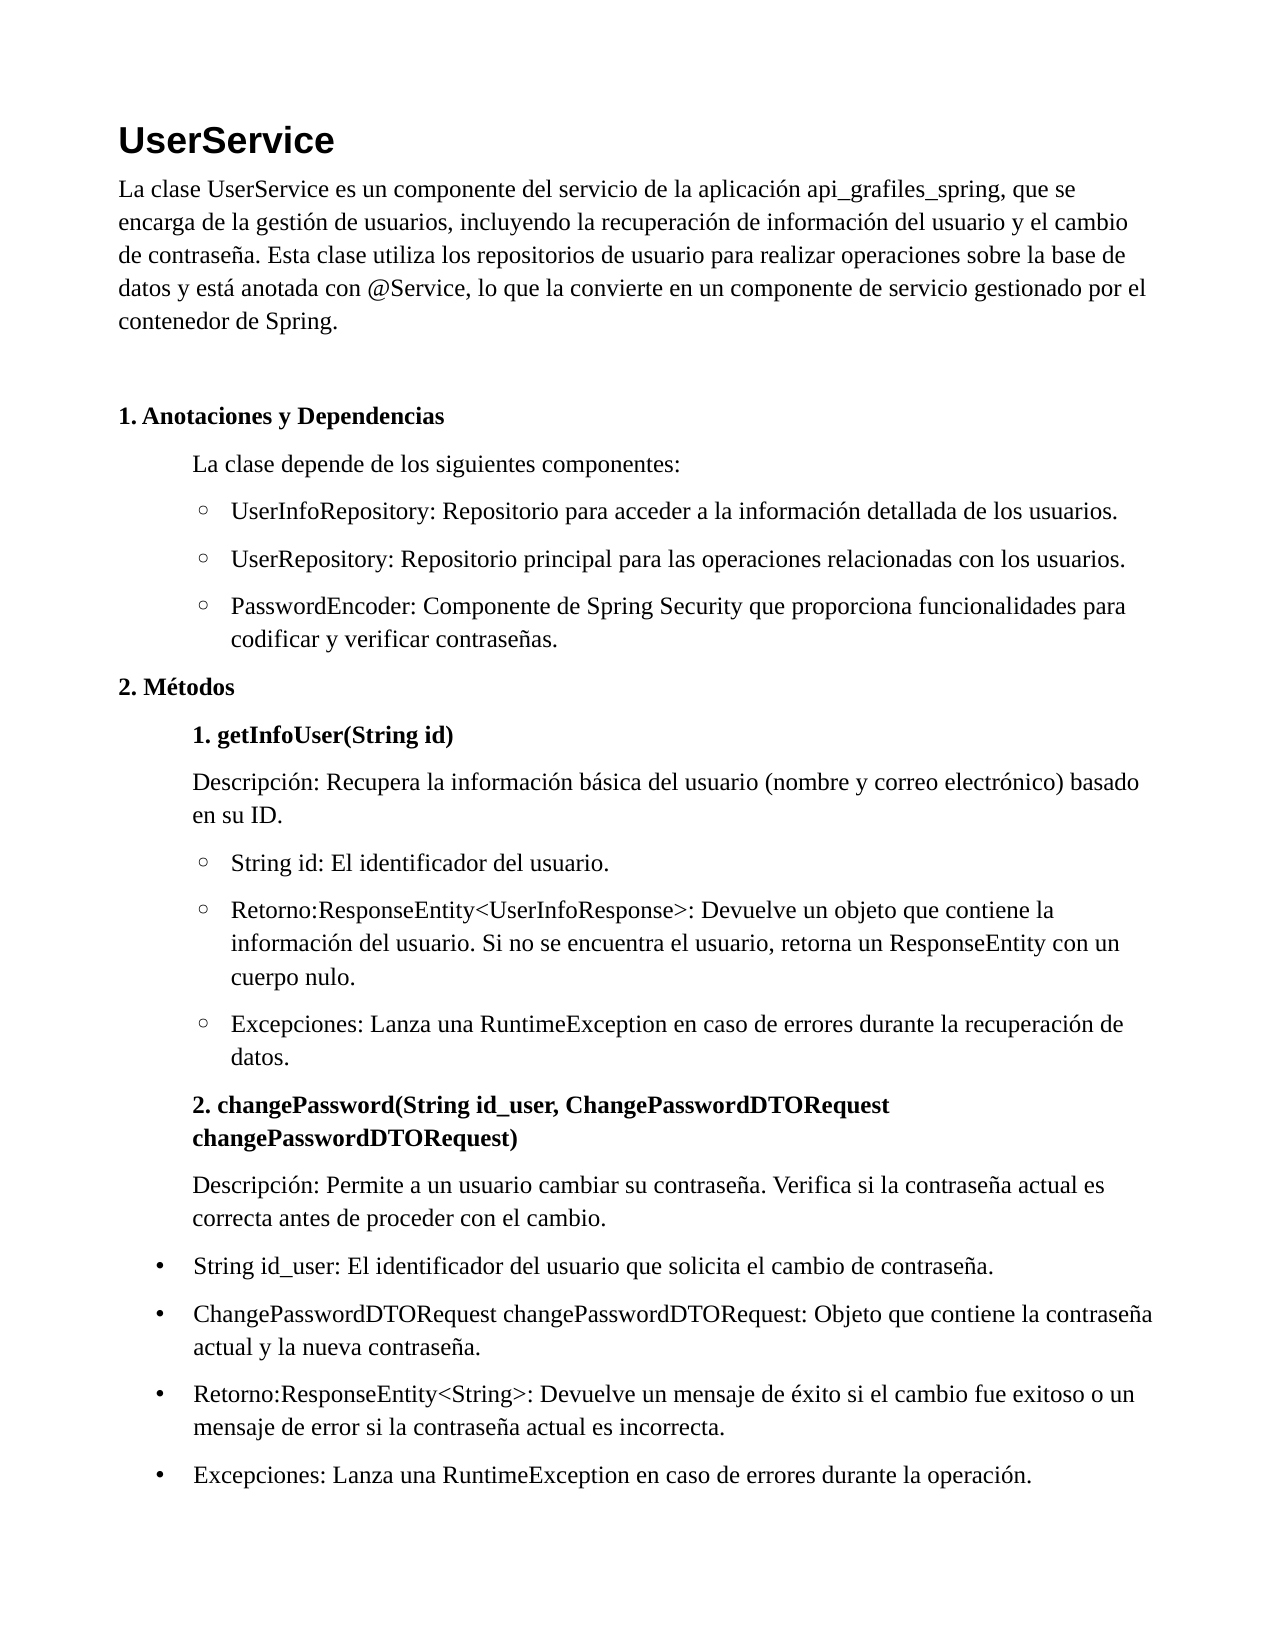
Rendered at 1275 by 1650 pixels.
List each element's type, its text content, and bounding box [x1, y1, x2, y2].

list Excepciones: Lanza una RuntimeException en caso de errores durante la recuperación de datos. [193, 1009, 1157, 1071]
list String id: El identificador del usuario. [193, 848, 1157, 877]
list Retorno:ResponseEntity<String>: Devuelve un mensaje de éxito si el cambio fue exitoso o un mensaje de error si la contraseña actual es incorrecta. [156, 1379, 1157, 1441]
list PasswordEncoder: Componente de Spring Security que proporciona funcionalidades para codificar y verificar contraseñas. [193, 591, 1157, 653]
text 2. Métodos [118, 672, 1157, 701]
text La clase UserService es un componente del servicio de la aplicación api_grafiles_spring, que se encarga de la gestión de usuarios, incluyendo la recuperación de información del usuario y el cambio de contraseña. Esta clase utiliza los repositorios de usuario para realizar operaciones sobre la base de datos y está anotada con @Service, lo que la convierte en un componente de servicio gestionado por el contenedor de Spring. [118, 174, 1157, 334]
list ChangePasswordDTORequest changePasswordDTORequest: Objeto que contiene la contraseña actual y la nueva contraseña. [156, 1299, 1157, 1360]
list UserInfoRepository: Repositorio para acceder a la información detallada de los usuarios. [193, 496, 1157, 525]
text 1. getInfoUser(String id) [118, 720, 1157, 748]
text 2. changePassword(String id_user, ChangePasswordDTORequest changePasswordDTORequest) [118, 1090, 1157, 1152]
text Descripción: Permite a un usuario cambiar su contraseña. Verifica si la contraseña actual es correcta antes de proceder con el cambio. [118, 1170, 1157, 1232]
list UserRepository: Repositorio principal para las operaciones relacionadas con los usuarios. [193, 544, 1157, 573]
text La clase depende de los siguientes componentes: [118, 449, 1157, 477]
list String id_user: El identificador del usuario que solicita el cambio de contraseña. [156, 1251, 1157, 1280]
text Descripción: Recupera la información básica del usuario (nombre y correo electrónico) basado en su ID. [118, 767, 1157, 829]
text 1. Anotaciones y Dependencias [118, 401, 1157, 430]
list Retorno:ResponseEntity<UserInfoResponse>: Devuelve un objeto que contiene la información del usuario. Si no se encuentra el usuario, retorna un ResponseEntity con un cuerpo nulo. [193, 896, 1157, 990]
subtitle UserService [118, 118, 1157, 161]
list Excepciones: Lanza una RuntimeException en caso de errores durante la operación. [156, 1460, 1157, 1489]
